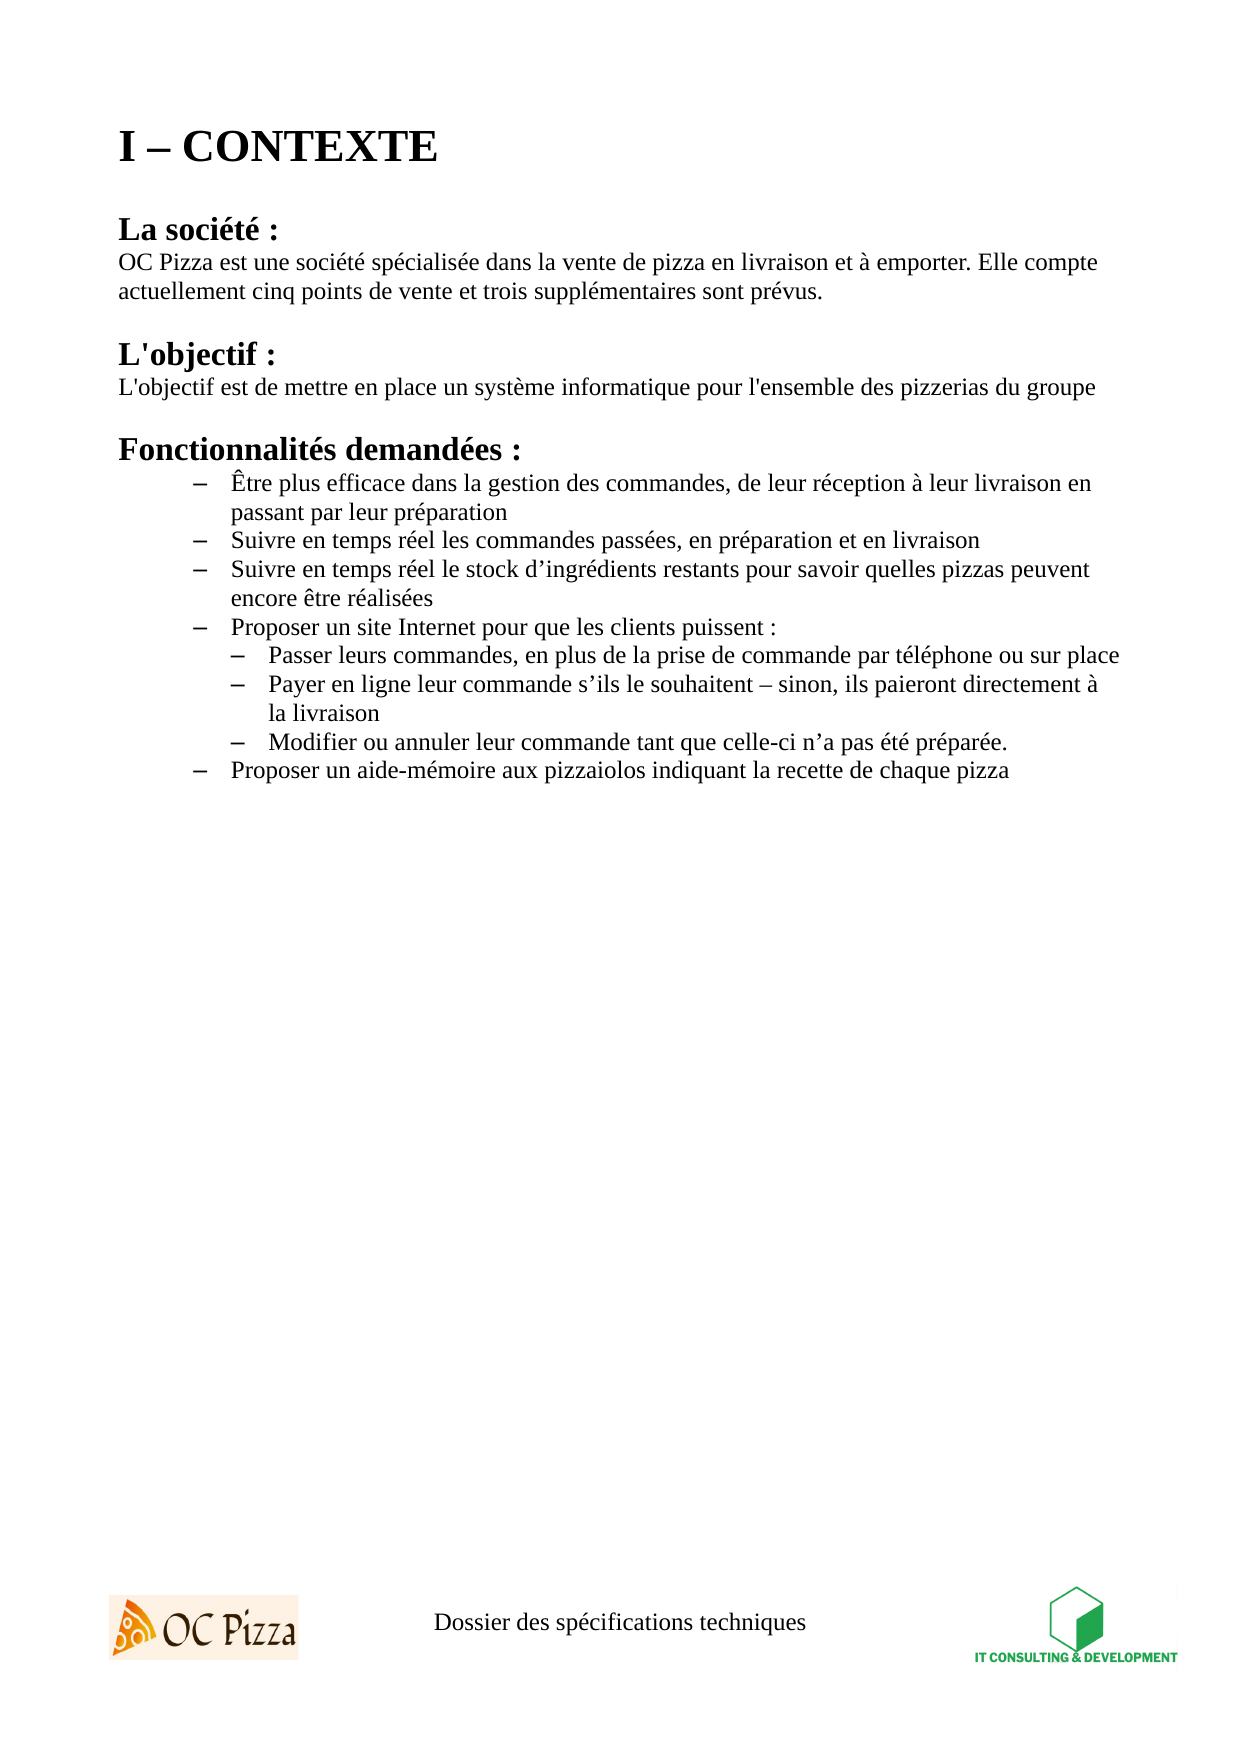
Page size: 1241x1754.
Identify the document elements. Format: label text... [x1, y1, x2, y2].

text L'objectif est de mettre en place un système informatique pour l'ensemble des pizzerias du groupe [118, 372, 1122, 401]
list Suivre en temps réel les commandes passées, en préparation et en livraison [193, 525, 1122, 554]
text OC Pizza est une société spécialisée dans la vente de pizza en livraison et à emporter. Elle compte actuellement cinq points de vente et trois supplémentaires sont prévus. [118, 247, 1122, 305]
picture [108, 1595, 306, 1660]
list Être plus efficace dans la gestion des commandes, de leur réception à leur livraison en passant par leur préparation [193, 468, 1122, 525]
list Proposer un site Internet pour que les clients puissent : [193, 612, 1122, 640]
list Modifier ou annuler leur commande tant que celle-ci n’a pas été préparée. [231, 727, 1122, 755]
list Passer leurs commandes, en plus de la prise de commande par téléphone ou sur place [231, 640, 1122, 669]
list Suivre en temps réel le stock d’ingrédients restants pour savoir quelles pizzas peuvent encore être réalisées [193, 554, 1122, 612]
text I – CONTEXTE [118, 118, 1122, 171]
text Fonctionnalités demandées : [118, 429, 1122, 468]
list Payer en ligne leur commande s’ils le souhaitent – sinon, ils paieront directement à la livraison [231, 669, 1122, 727]
text L'objectif : [118, 334, 1122, 372]
text La société : [118, 209, 1122, 247]
picture [962, 1582, 1178, 1671]
list Proposer un aide-mémoire aux pizzaiolos indiquant la recette de chaque pizza [193, 755, 1122, 784]
